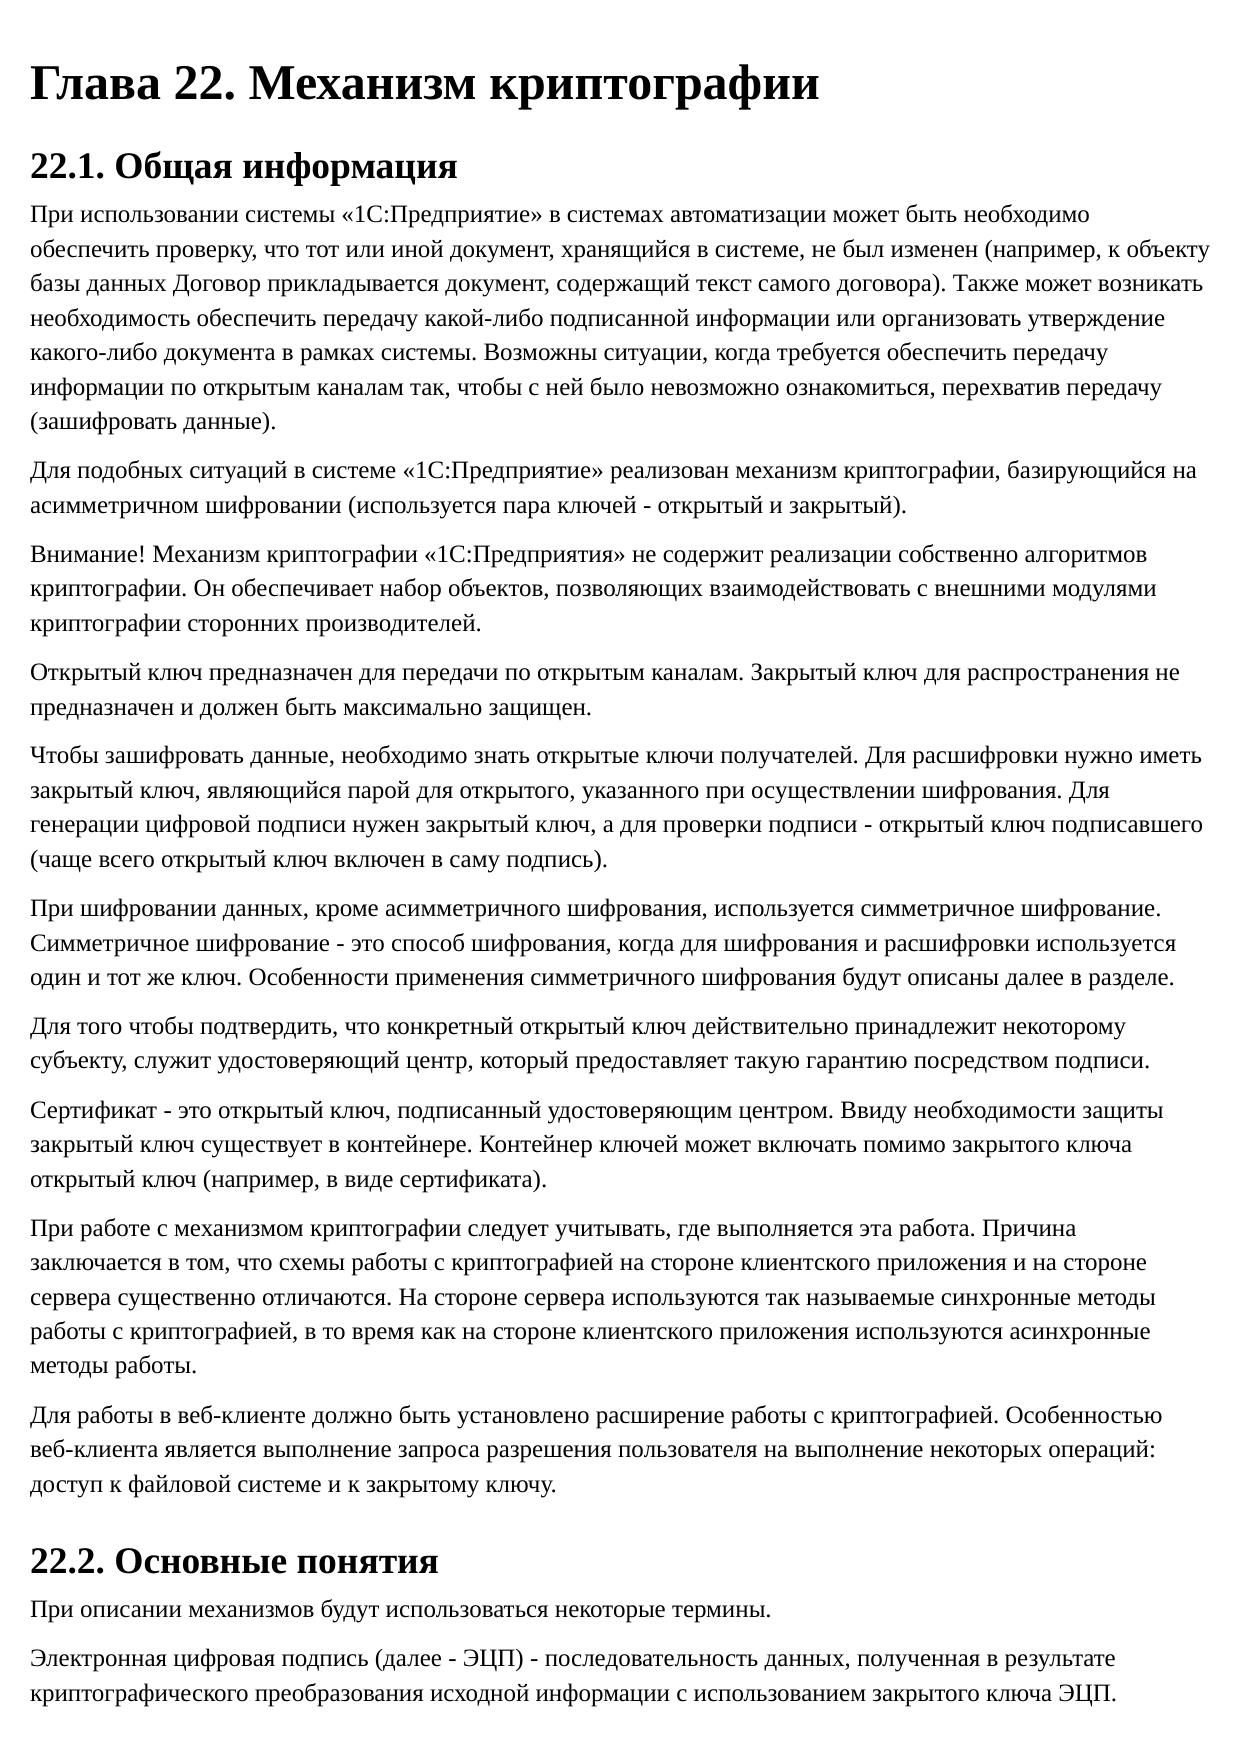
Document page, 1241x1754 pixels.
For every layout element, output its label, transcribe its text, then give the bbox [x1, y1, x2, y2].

subtitle Глава 22. Механизм криптографии [30, 53, 1211, 111]
text Для работы в веб-клиенте должно быть установлено расширение работы с криптографией. Особенностью веб-клиента является выполнение запроса разрешения пользователя на выполнение некоторых операций: доступ к файловой системе и к закрытому ключу. [30, 1400, 1211, 1497]
text Для того чтобы подтвердить, что конкретный открытый ключ действительно принадлежит некоторому субъекту, служит удостоверяющий центр, который предоставляет такую гарантию посредством подписи. [30, 1011, 1211, 1074]
text Открытый ключ предназначен для передачи по открытым каналам. Закрытый ключ для распространения не предназначен и должен быть максимально защищен. [30, 657, 1211, 720]
text При шифровании данных, кроме асимметричного шифрования, используется симметричное шифрование. Симметричное шифрование ‑ это способ шифрования, когда для шифрования и расшифровки используется один и тот же ключ. Особенности применения симметричного шифрования будут описаны далее в разделе. [30, 893, 1211, 991]
text При работе с механизмом криптографии следует учитывать, где выполняется эта работа. Причина заключается в том, что схемы работы с криптографией на стороне клиентского приложения и на стороне сервера существенно отличаются. На стороне сервера используются так называемые синхронные методы работы с криптографией, в то время как на стороне клиентского приложения используются асинхронные методы работы. [30, 1213, 1211, 1379]
text Электронная цифровая подпись (далее ‑ ЭЦП) ‑ последовательность данных, полученная в результате криптографического преобразования исходной информации с использованием закрытого ключа ЭЦП. [30, 1643, 1211, 1706]
subtitle 22.2. Основные понятия [30, 1538, 1211, 1582]
subtitle 22.1. Общая информация [30, 144, 1211, 187]
text Сертификат ‑ это открытый ключ, подписанный удостоверяющим центром. Ввиду необходимости защиты закрытый ключ существует в контейнере. Контейнер ключей может включать помимо закрытого ключа открытый ключ (например, в виде сертификата). [30, 1095, 1211, 1192]
text Для подобных ситуаций в системе «1С:Предприятие» реализован механизм криптографии, базирующийся на асимметричном шифровании (используется пара ключей ‑ открытый и закрытый). [30, 456, 1211, 519]
text При описании механизмов будут использоваться некоторые термины. [30, 1594, 1211, 1623]
text Внимание! Механизм криптографии «1С:Предприятия» не содержит реализации собственно алгоритмов криптографии. Он обеспечивает набор объектов, позволяющих взаимодействовать с внешними модулями криптографии сторонних производителей. [30, 539, 1211, 637]
text Чтобы зашифровать данные, необходимо знать открытые ключи получателей. Для расшифровки нужно иметь закрытый ключ, являющийся парой для открытого, указанного при осуществлении шифрования. Для генерации цифровой подписи нужен закрытый ключ, а для проверки подписи ‑ открытый ключ подписавшего (чаще всего открытый ключ включен в саму подпись). [30, 741, 1211, 873]
text При использовании системы «1С:Предприятие» в системах автоматизации может быть необходимо обеспечить проверку, что тот или иной документ, хранящийся в системе, не был изменен (например, к объекту базы данных Договор прикладывается документ, содержащий текст самого договора). Также может возникать необходимость обеспечить передачу какой-либо подписанной информации или организовать утверждение какого-либо документа в рамках системы. Возможны ситуации, когда требуется обеспечить передачу информации по открытым каналам так, чтобы с ней было невозможно ознакомиться, перехватив передачу (зашифровать данные). [30, 199, 1211, 435]
